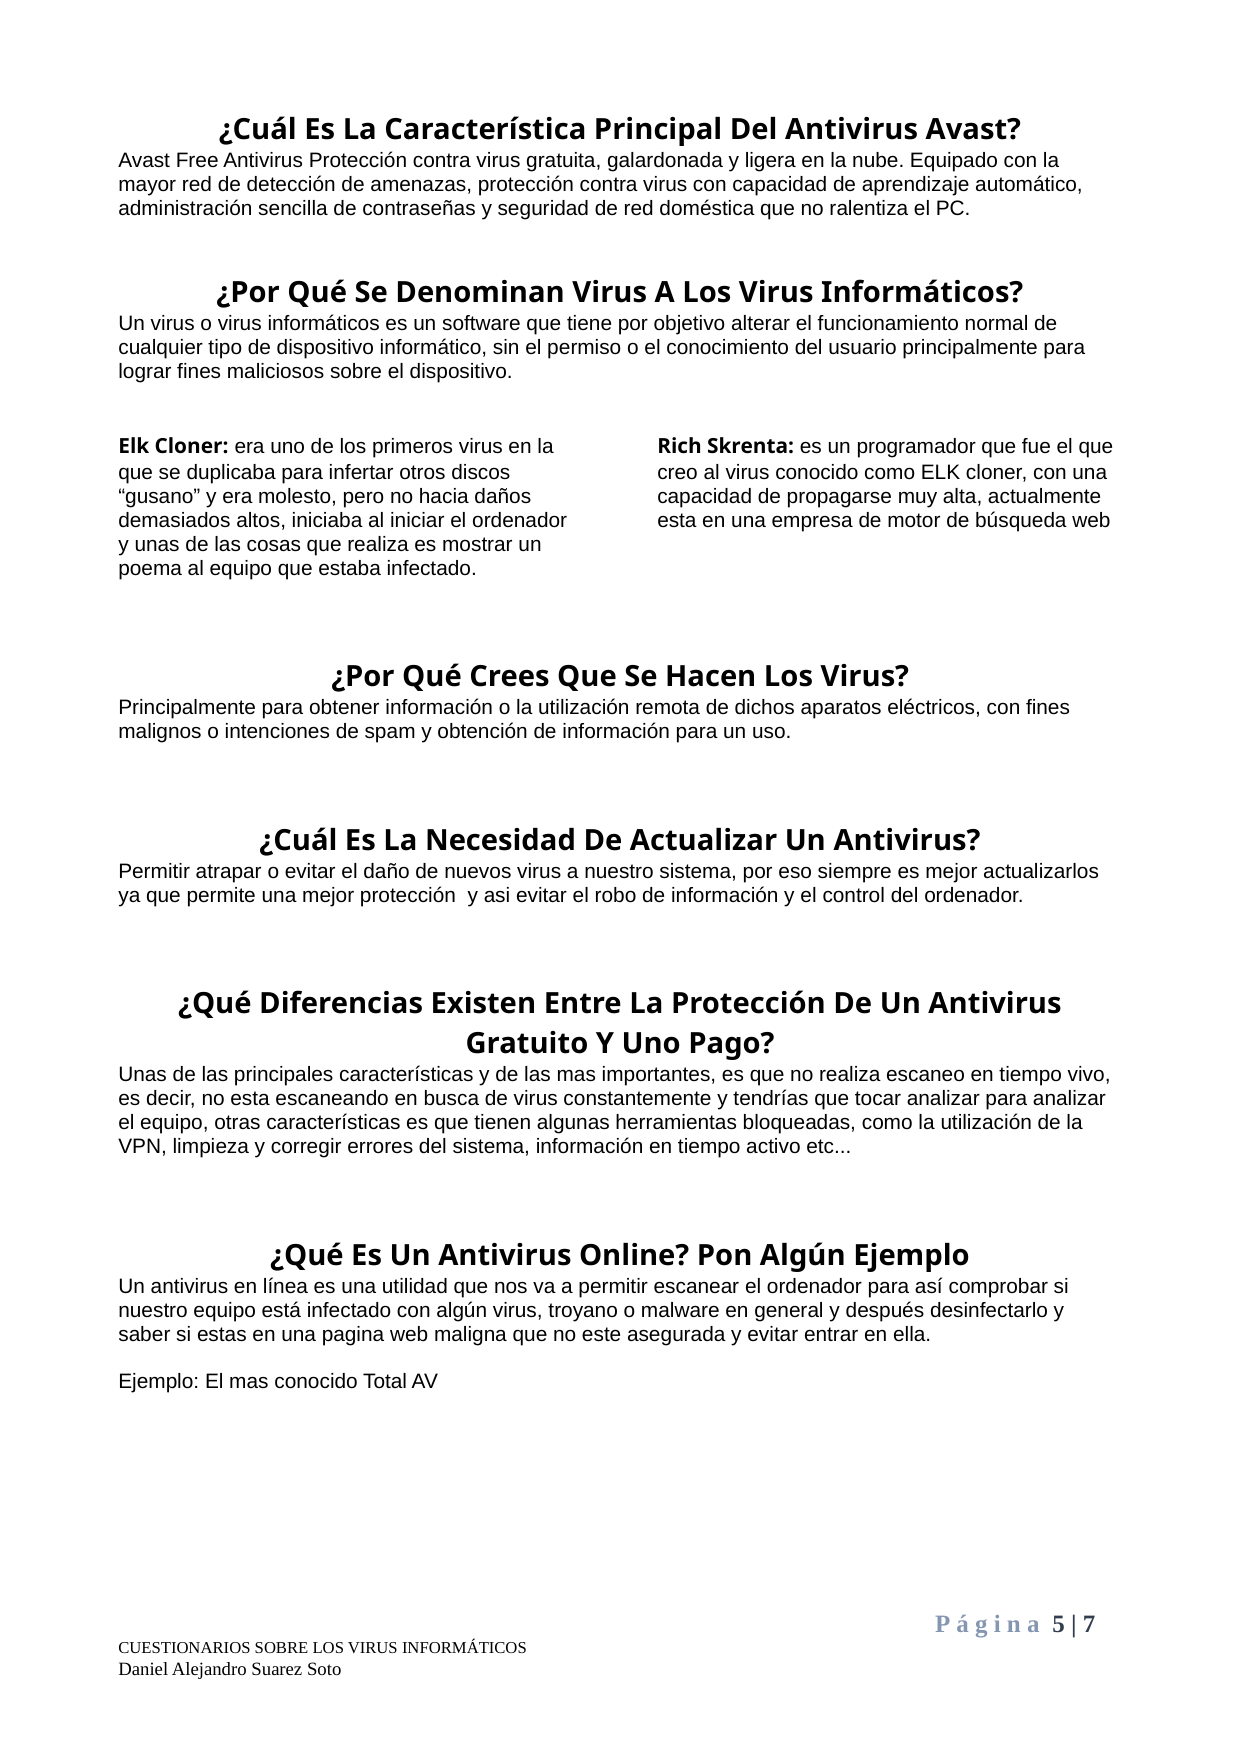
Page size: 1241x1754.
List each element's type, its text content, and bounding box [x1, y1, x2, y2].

text Un antivirus en línea es una utilidad que nos va a permitir escanear el ordenador para así comprobar si nuestro equipo está infectado con algún virus, troyano o malware en general y después desinfectarlo y saber si estas en una pagina web maligna que no este asegurada y evitar entrar en ella. [118, 1273, 1122, 1345]
text Rich Skrenta: es un programador que fue el que creo al virus conocido como ELK cloner, con una capacidad de propagarse muy alta, actualmente esta en una empresa de motor de búsqueda web [657, 431, 1122, 531]
subtitle ¿Por Qué Crees Que Se Hacen Los Virus? [118, 655, 1122, 695]
text Unas de las principales características y de las mas importantes, es que no realiza escaneo en tiempo vivo, es decir, no esta escaneando en busca de virus constantemente y tendrías que tocar analizar para analizar el equipo, otras características es que tienen algunas herramientas bloqueadas, como la utilización de la VPN, limpieza y corregir errores del sistema, información en tiempo activo etc... [118, 1062, 1122, 1158]
text Elk Cloner: era uno de los primeros virus en la que se duplicaba para infertar otros discos “gusano” y era molesto, pero no hacia daños demasiados altos, iniciaba al iniciar el ordenador y unas de las cosas que realiza es mostrar un poema al equipo que estaba infectado. [118, 431, 583, 579]
subtitle ¿Qué Es Un Antivirus Online? Pon Algún Ejemplo [118, 1234, 1122, 1273]
text Ejemplo: El mas conocido Total AV [118, 1369, 1122, 1393]
text Avast Free Antivirus Protección contra virus gratuita, galardonada y ligera en la nube. Equipado con la mayor red de detección de amenazas, protección contra virus con capacidad de aprendizaje automático, administración sencilla de contraseñas y seguridad de red doméstica que no ralentiza el PC. [118, 148, 1122, 219]
subtitle ¿Qué Diferencias Existen Entre La Protección De Un Antivirus Gratuito Y Uno Pago? [118, 983, 1122, 1062]
text Un virus o virus informáticos es un software que tiene por objetivo alterar el funcionamiento normal de cualquier tipo de dispositivo informático, sin el permiso o el conocimiento del usuario principalmente para lograr fines maliciosos sobre el dispositivo. [118, 311, 1122, 383]
subtitle ¿Cuál Es La Necesidad De Actualizar Un Antivirus? [118, 819, 1122, 859]
subtitle ¿Cuál Es La Característica Principal Del Antivirus Avast? [118, 108, 1122, 148]
subtitle ¿Por Qué Se Denominan Virus A Los Virus Informáticos? [118, 272, 1122, 311]
text Principalmente para obtener información o la utilización remota de dichos aparatos eléctricos, con fines malignos o intenciones de spam y obtención de información para un uso. [118, 695, 1122, 743]
text Permitir atrapar o evitar el daño de nuevos virus a nuestro sistema, por eso siempre es mejor actualizarlos ya que permite una mejor protección y asi evitar el robo de información y el control del ordenador. [118, 859, 1122, 907]
